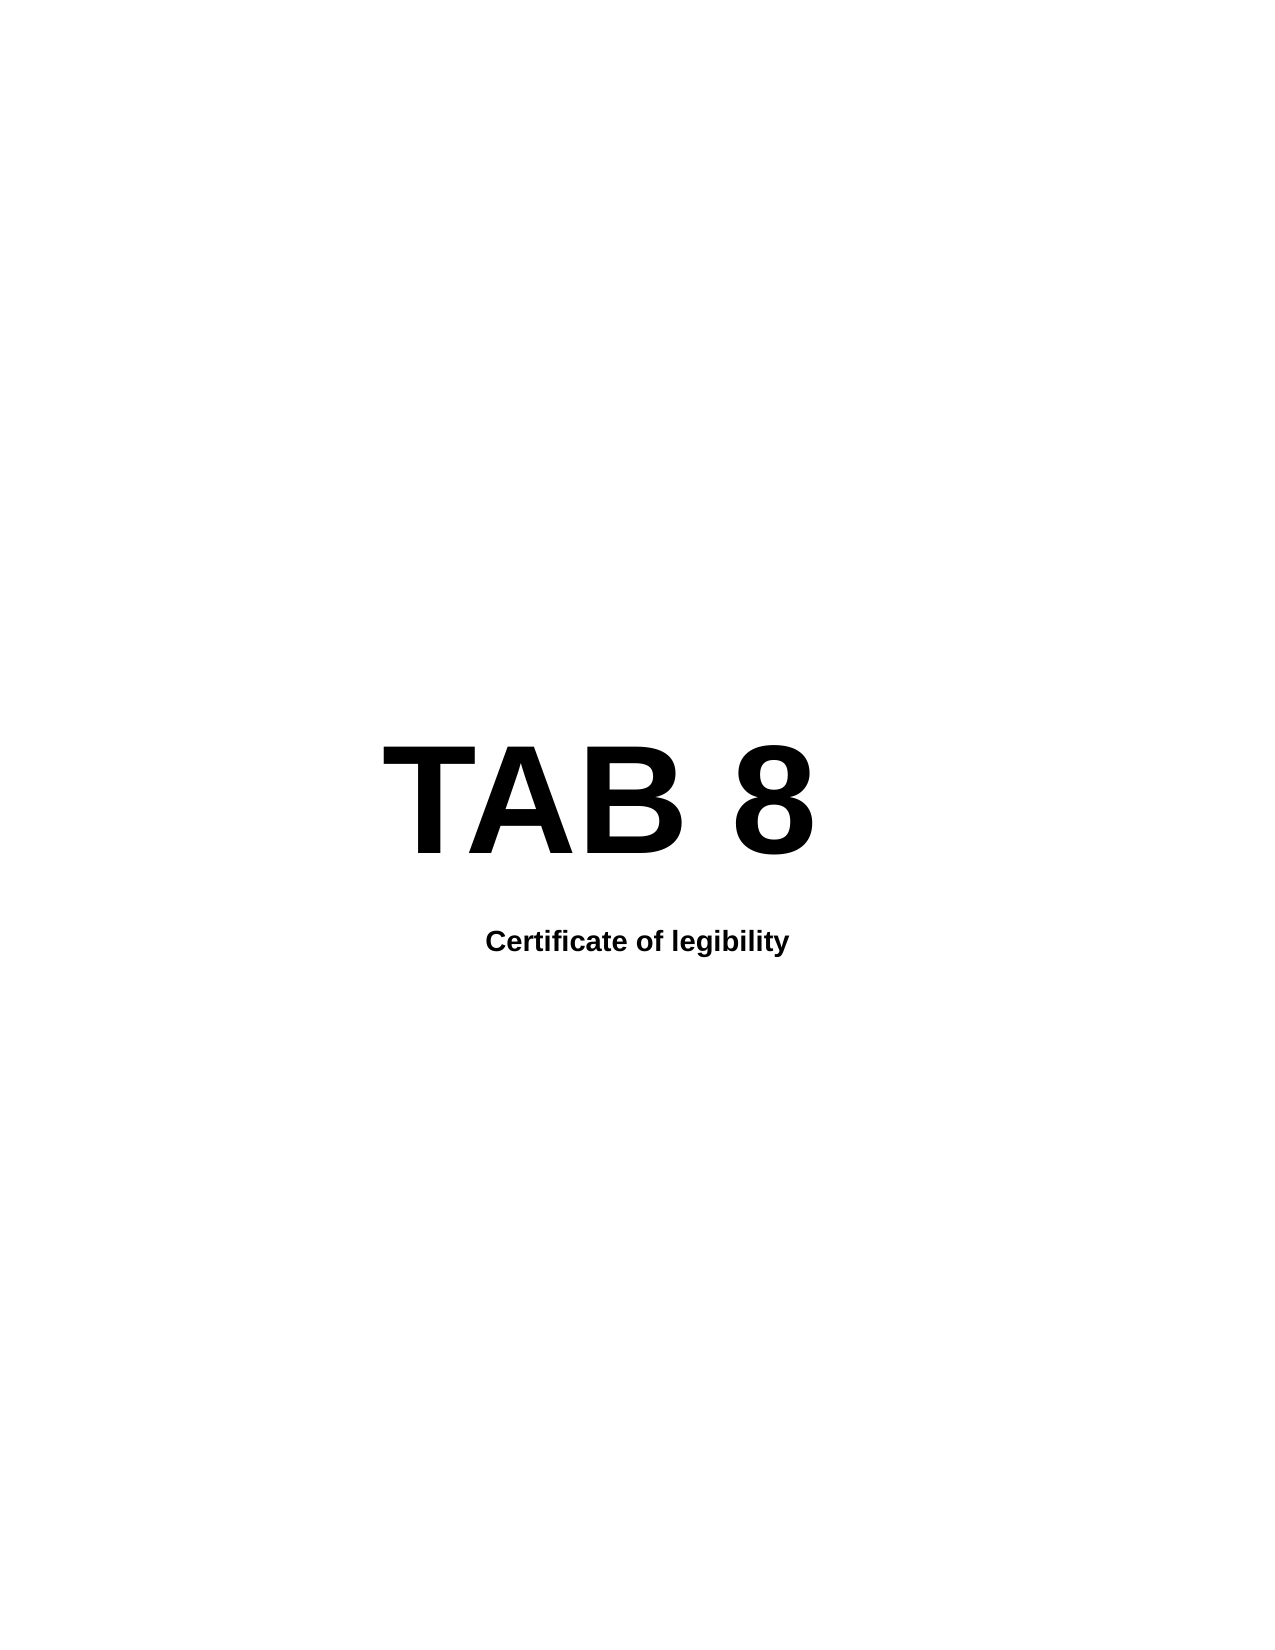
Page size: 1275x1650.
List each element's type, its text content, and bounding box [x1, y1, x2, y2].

subtitle Certificate of legibility [118, 924, 1157, 957]
